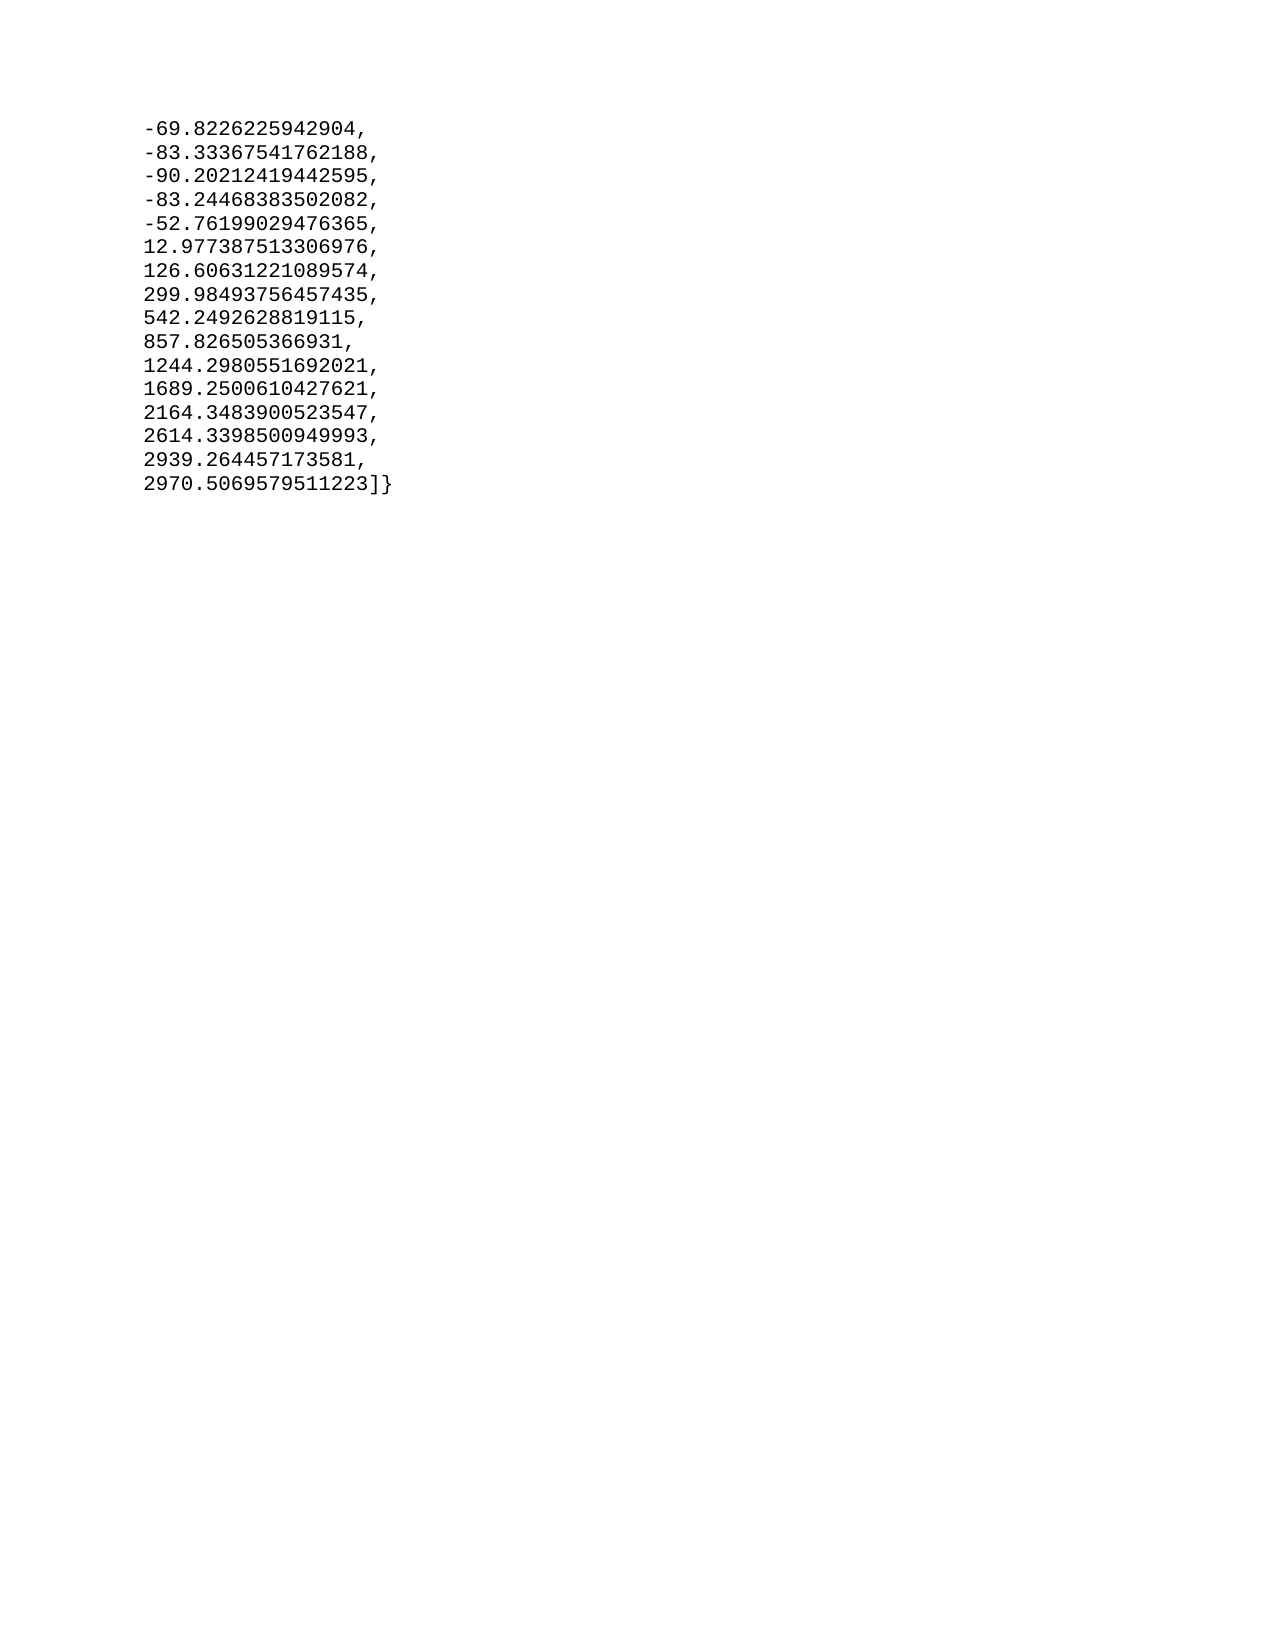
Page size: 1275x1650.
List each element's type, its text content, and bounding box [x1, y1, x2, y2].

text 126.60631221089574, [118, 260, 1157, 284]
text -83.24468383502082, [118, 189, 1157, 213]
text 1689.2500610427621, [118, 378, 1157, 402]
text 857.826505366931, [118, 331, 1157, 354]
text -90.20212419442595, [118, 165, 1157, 189]
text -83.33367541762188, [118, 142, 1157, 165]
text 2164.3483900523547, [118, 402, 1157, 426]
text 1244.2980551692021, [118, 354, 1157, 378]
text 299.98493756457435, [118, 284, 1157, 307]
text 2970.5069579511223]} [118, 473, 1157, 496]
text 542.2492628819115, [118, 307, 1157, 331]
text 12.977387513306976, [118, 236, 1157, 260]
text 2939.264457173581, [118, 449, 1157, 473]
text 2614.3398500949993, [118, 426, 1157, 449]
text -69.8226225942904, [118, 118, 1157, 142]
text -52.76199029476365, [118, 213, 1157, 236]
